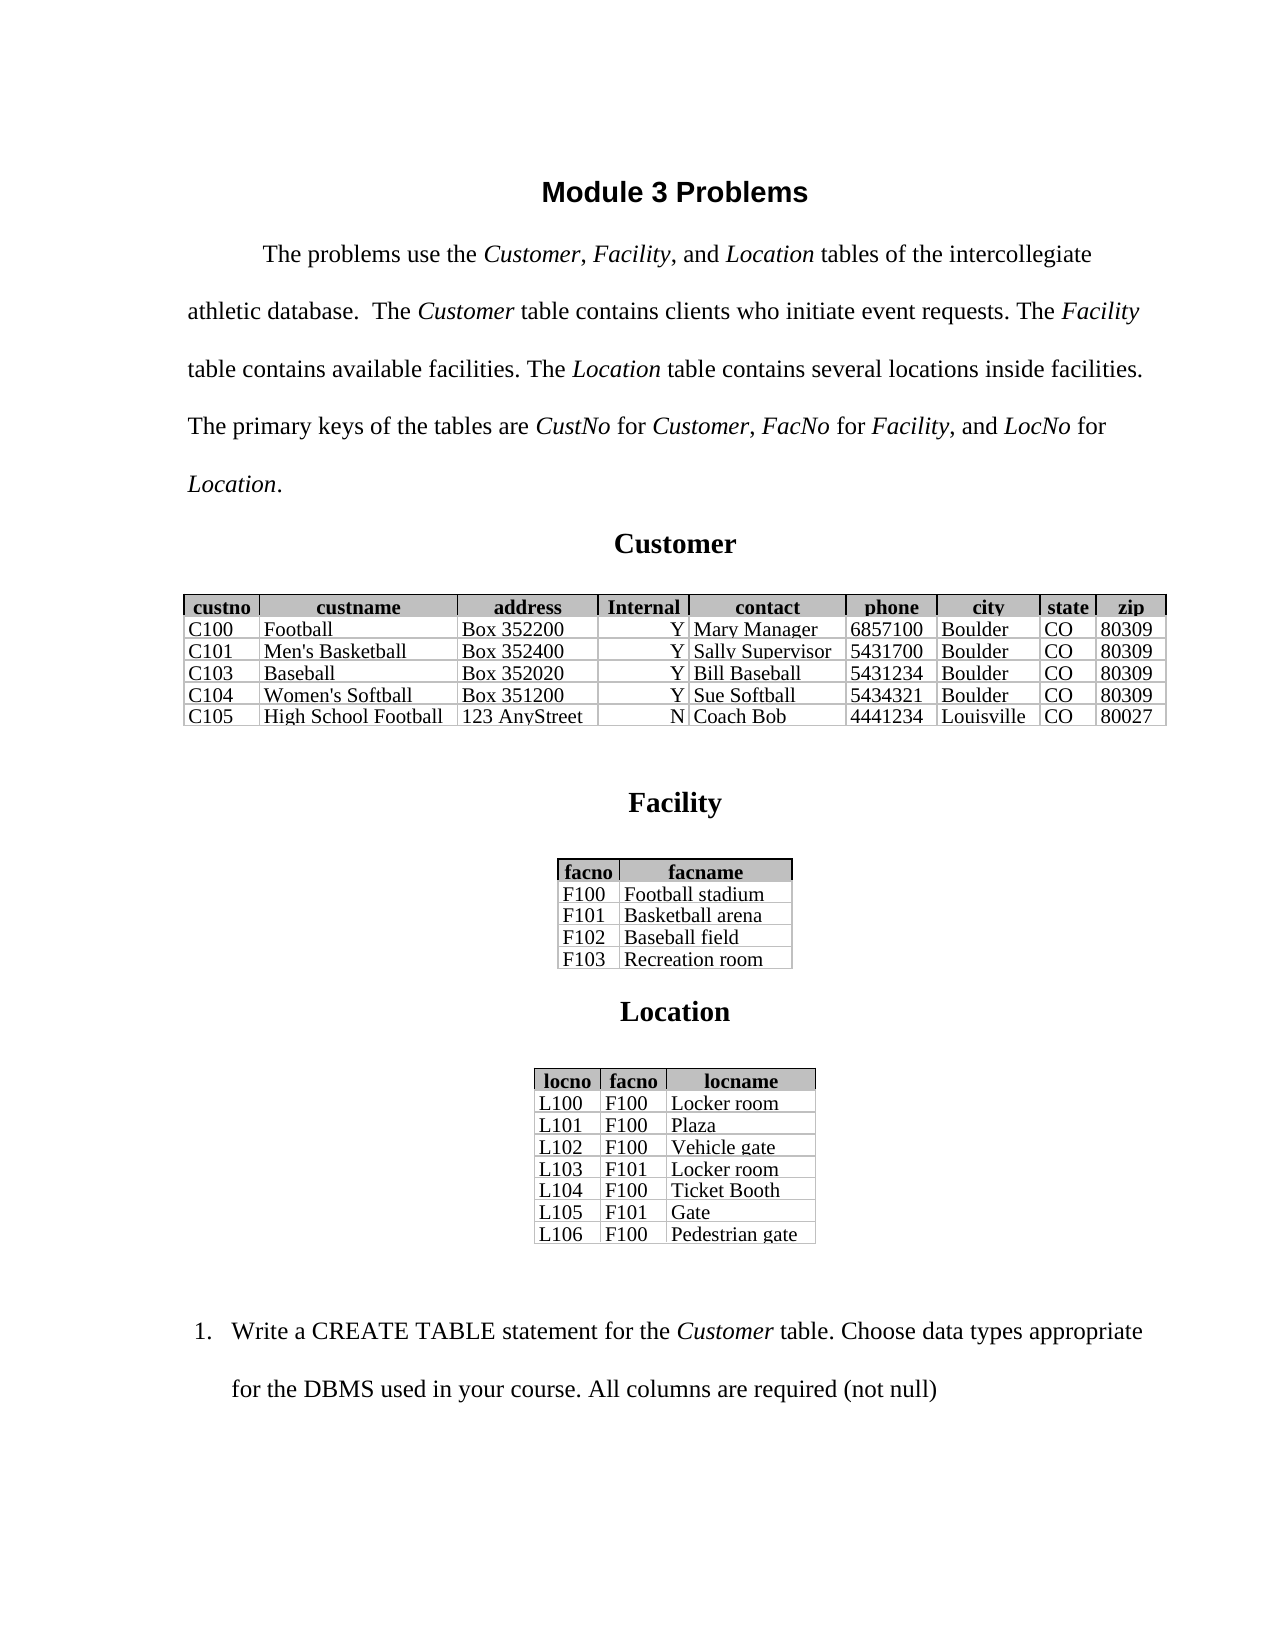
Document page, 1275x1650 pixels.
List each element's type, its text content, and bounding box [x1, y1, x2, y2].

table_cell F103 [559, 947, 619, 967]
table_cell Recreation room [620, 947, 791, 967]
table_header custname [260, 595, 457, 615]
table_cell F101 [559, 903, 619, 924]
table_cell CO [1041, 683, 1095, 703]
table_cell F100 [601, 1135, 666, 1155]
table_header facno [601, 1069, 666, 1089]
table_header facno [559, 860, 619, 880]
table_cell C101 [185, 639, 259, 659]
table_cell Box 351200 [458, 683, 597, 703]
table_cell Y [599, 683, 688, 703]
table_cell 80027 [1097, 705, 1165, 725]
table_cell CO [1041, 705, 1095, 725]
table_cell 80309 [1097, 639, 1165, 659]
table_cell Women's Softball [260, 683, 457, 703]
table_cell L106 [535, 1222, 600, 1242]
table_cell Box 352200 [458, 617, 597, 637]
table_header address [458, 595, 597, 615]
table_header city [938, 595, 1039, 615]
table_cell 6857100 [847, 617, 936, 637]
table_cell CO [1041, 617, 1095, 637]
table_cell L105 [535, 1200, 600, 1221]
table_cell F100 [559, 882, 619, 902]
table_cell Boulder [938, 639, 1039, 659]
table_cell Louisville [938, 705, 1039, 725]
table_cell 80309 [1097, 661, 1165, 681]
table_cell Mary Manager [690, 617, 845, 637]
subtitle Facility [187, 785, 1162, 852]
table_cell F100 [601, 1091, 666, 1111]
table_cell Football stadium [620, 882, 791, 902]
table_cell 5431700 [847, 639, 936, 659]
table_cell 4441234 [847, 705, 936, 725]
table_cell Boulder [938, 683, 1039, 703]
table_cell 5434321 [847, 683, 936, 703]
table_cell F101 [601, 1157, 666, 1177]
table_cell Baseball field [620, 925, 791, 946]
table_header phone [847, 595, 936, 615]
table_cell C104 [185, 683, 259, 703]
table_cell Baseball [260, 661, 457, 681]
table_cell Pedestrian gate [667, 1222, 815, 1242]
table_header Internal [599, 595, 688, 615]
table_cell L103 [535, 1157, 600, 1177]
table_cell L100 [535, 1091, 600, 1111]
table_cell Coach Bob [690, 705, 845, 725]
table_cell Football [260, 617, 457, 637]
table_cell CO [1041, 639, 1095, 659]
table_cell Box 352400 [458, 639, 597, 659]
table_cell F100 [601, 1178, 666, 1199]
table_header custno [185, 595, 259, 615]
table_cell 123 AnyStreet [458, 705, 597, 725]
table_cell C105 [185, 705, 259, 725]
table_cell Bill Baseball [690, 661, 845, 681]
table_cell Locker room [667, 1157, 815, 1177]
table_header zip [1097, 595, 1165, 615]
table_cell F100 [601, 1113, 666, 1133]
table_cell 5431234 [847, 661, 936, 681]
table_cell Boulder [938, 617, 1039, 637]
table_cell C103 [185, 661, 259, 681]
table_cell Gate [667, 1200, 815, 1221]
table_cell CO [1041, 661, 1095, 681]
table_cell Y [599, 639, 688, 659]
table_header state [1041, 595, 1095, 615]
table_header locname [667, 1069, 815, 1089]
table_cell Sally Supervisor [690, 639, 845, 659]
table_cell 80309 [1097, 683, 1165, 703]
table_cell N [599, 705, 688, 725]
table_cell L104 [535, 1178, 600, 1199]
table_header facname [620, 860, 791, 880]
table_cell Boulder [938, 661, 1039, 681]
table_cell Locker room [667, 1091, 815, 1111]
table_cell Plaza [667, 1113, 815, 1133]
table_cell C100 [185, 617, 259, 637]
table_cell Sue Softball [690, 683, 845, 703]
subtitle Location [187, 994, 1162, 1061]
table_cell Box 352020 [458, 661, 597, 681]
table_cell L102 [535, 1135, 600, 1155]
text Customer [187, 526, 1162, 593]
table_header contact [690, 595, 845, 615]
table_cell F101 [601, 1200, 666, 1221]
table_cell Men's Basketball [260, 639, 457, 659]
table_cell F102 [559, 925, 619, 946]
table_cell Basketball arena [620, 903, 791, 924]
table_cell Ticket Booth [667, 1178, 815, 1199]
table_cell High School Football [260, 705, 457, 725]
subtitle Module 3 Problems [187, 175, 1162, 208]
table_cell L101 [535, 1113, 600, 1133]
table_cell F100 [601, 1222, 666, 1242]
list Write a CREATE TABLE statement for the Customer table. Choose data types appropriate for the DBMS used in your course. All columns are required (not null) [194, 1316, 1162, 1402]
text The problems use the Customer, Facility, and Location tables of the intercollegiate athletic database. The Customer table contains clients who initiate event requests. The Facility table contains available facilities. The Location table contains several locations inside facilities. The primary keys of the tables are CustNo for Customer, FacNo for Facility, and LocNo for Location. [187, 239, 1162, 498]
table_cell 80309 [1097, 617, 1165, 637]
table_header locno [535, 1069, 600, 1089]
table_cell Y [599, 661, 688, 681]
table_cell Vehicle gate [667, 1135, 815, 1155]
table_cell Y [599, 617, 688, 637]
